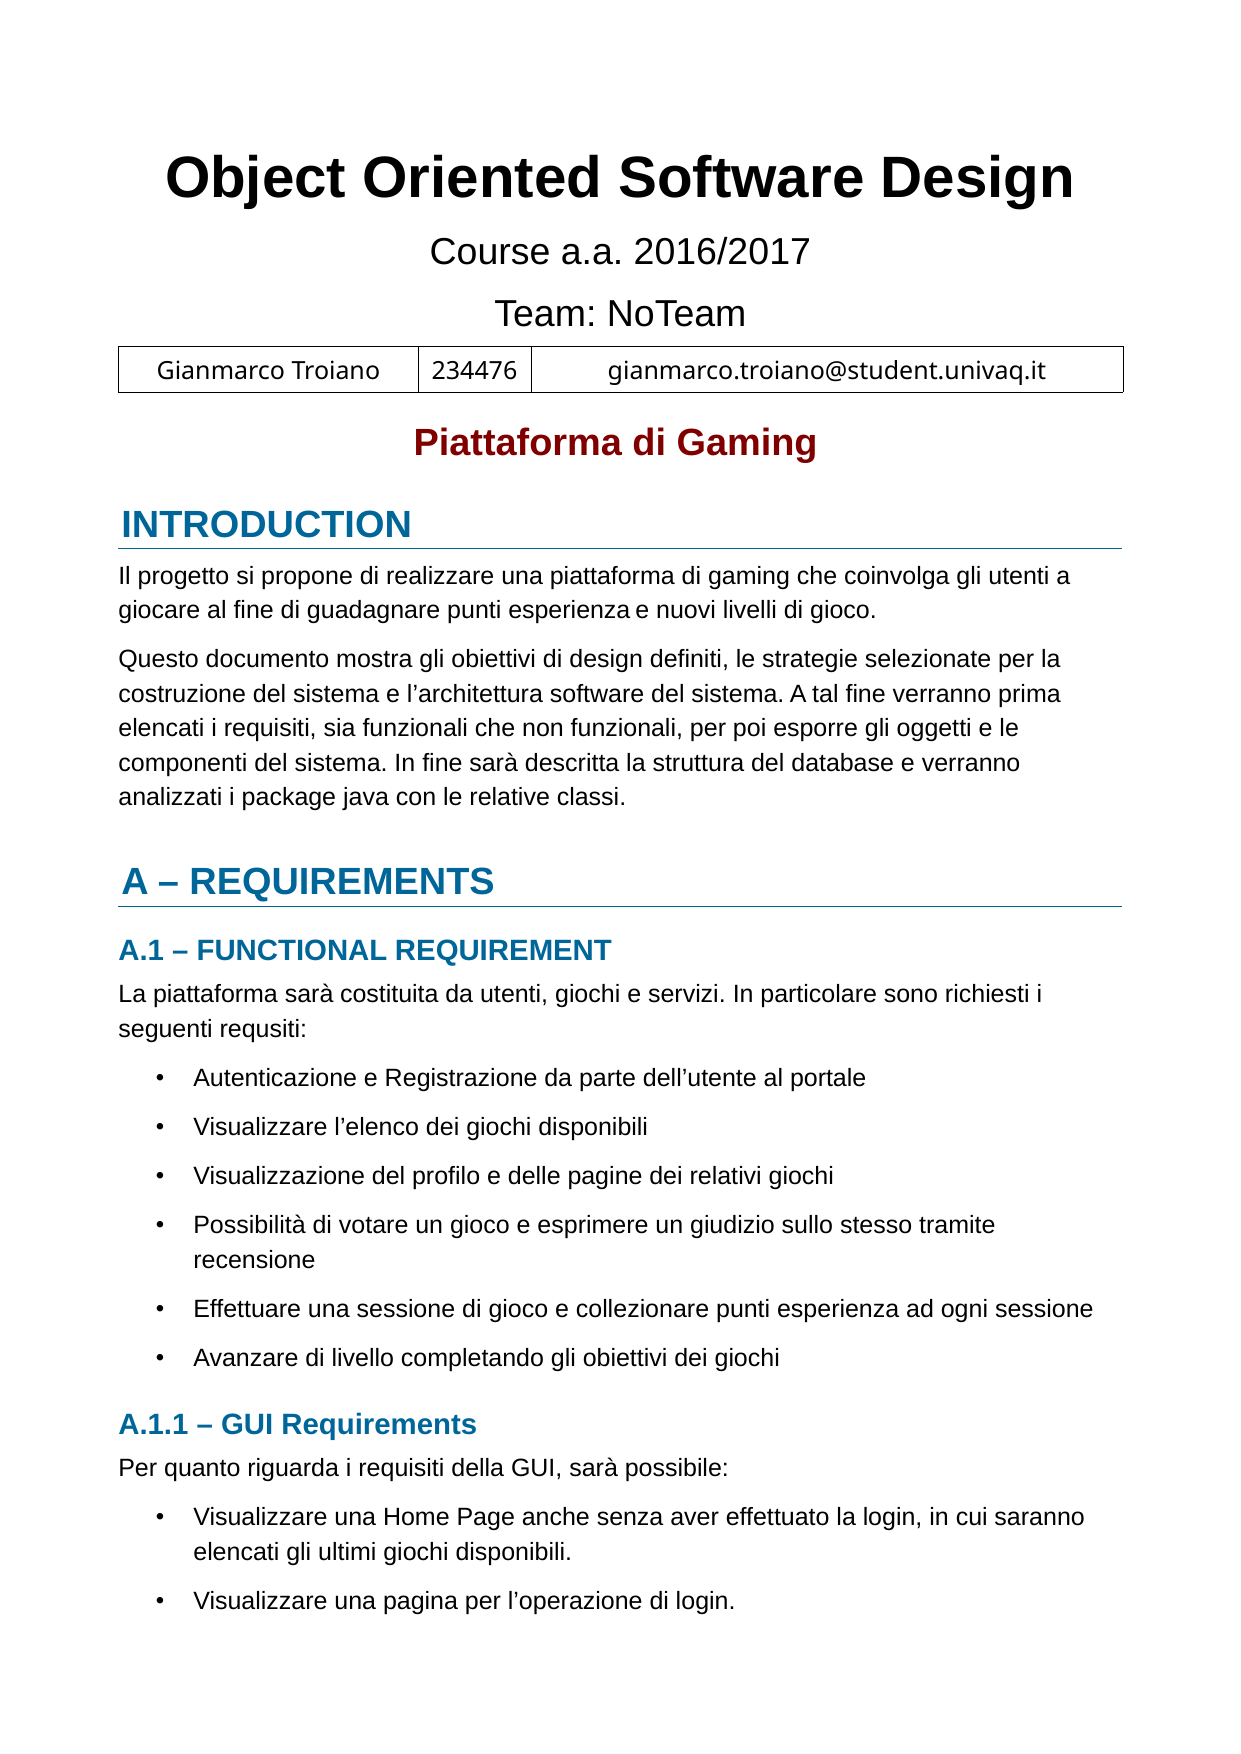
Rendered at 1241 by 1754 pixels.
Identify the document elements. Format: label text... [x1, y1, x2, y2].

list Visualizzazione del profilo e delle pagine dei relativi giochi [156, 1161, 1122, 1190]
table_header Gianmarco Troiano [119, 347, 418, 392]
list Visualizzare una pagina per l’operazione di login. [156, 1586, 1122, 1615]
subtitle A – REQUIREMENTS [118, 856, 1122, 906]
subtitle INTRODUCTION [118, 498, 1122, 548]
text Questo documento mostra gli obiettivi di design definiti, le strategie selezionate per la costruzione del sistema e l’architettura software del sistema. A tal fine verranno prima elencati i requisiti, sia funzionali che non funzionali, per poi esporre gli oggetti e le componenti del sistema. In fine sarà descritta la struttura del database e verranno analizzati i package java con le relative classi. [118, 644, 1122, 811]
list Possibilità di votare un gioco e esprimere un giudizio sullo stesso tramite recensione [156, 1210, 1122, 1274]
subtitle A.1.1 – GUI Requirements [118, 1407, 1122, 1441]
text La piattaforma sarà costituita da utenti, giochi e servizi. In particolare sono richiesti i seguenti requsiti: [118, 979, 1122, 1042]
table_header 234476 [419, 347, 531, 392]
list Visualizzare una Home Page anche senza aver effettuato la login, in cui saranno elencati gli ultimi giochi disponibili. [156, 1502, 1122, 1566]
list Effettuare una sessione di gioco e collezionare punti esperienza ad ogni sessione [156, 1294, 1122, 1323]
subtitle A.1 – FUNCTIONAL REQUIREMENT [118, 933, 1122, 967]
text Il progetto si propone di realizzare una piattaforma di gaming che coinvolga gli utenti a giocare al fine di guadagnare punti esperienza e nuovi livelli di gioco. [118, 561, 1122, 624]
list Avanzare di livello completando gli obiettivi dei giochi [156, 1343, 1122, 1372]
table_header gianmarco.troiano@student.univaq.it [532, 347, 1123, 392]
subtitle Course a.a. 2016/2017 [118, 229, 1122, 272]
title Object Oriented Software Design [118, 143, 1122, 210]
text Per quanto riguarda i requisiti della GUI, sarà possibile: [118, 1453, 1122, 1482]
list Autenticazione e Registrazione da parte dell’utente al portale [156, 1063, 1122, 1092]
list Visualizzare l’elenco dei giochi disponibili [156, 1112, 1122, 1141]
subtitle Piattaforma di Gaming [118, 417, 1122, 464]
subtitle Team: NoTeam [118, 291, 1122, 334]
